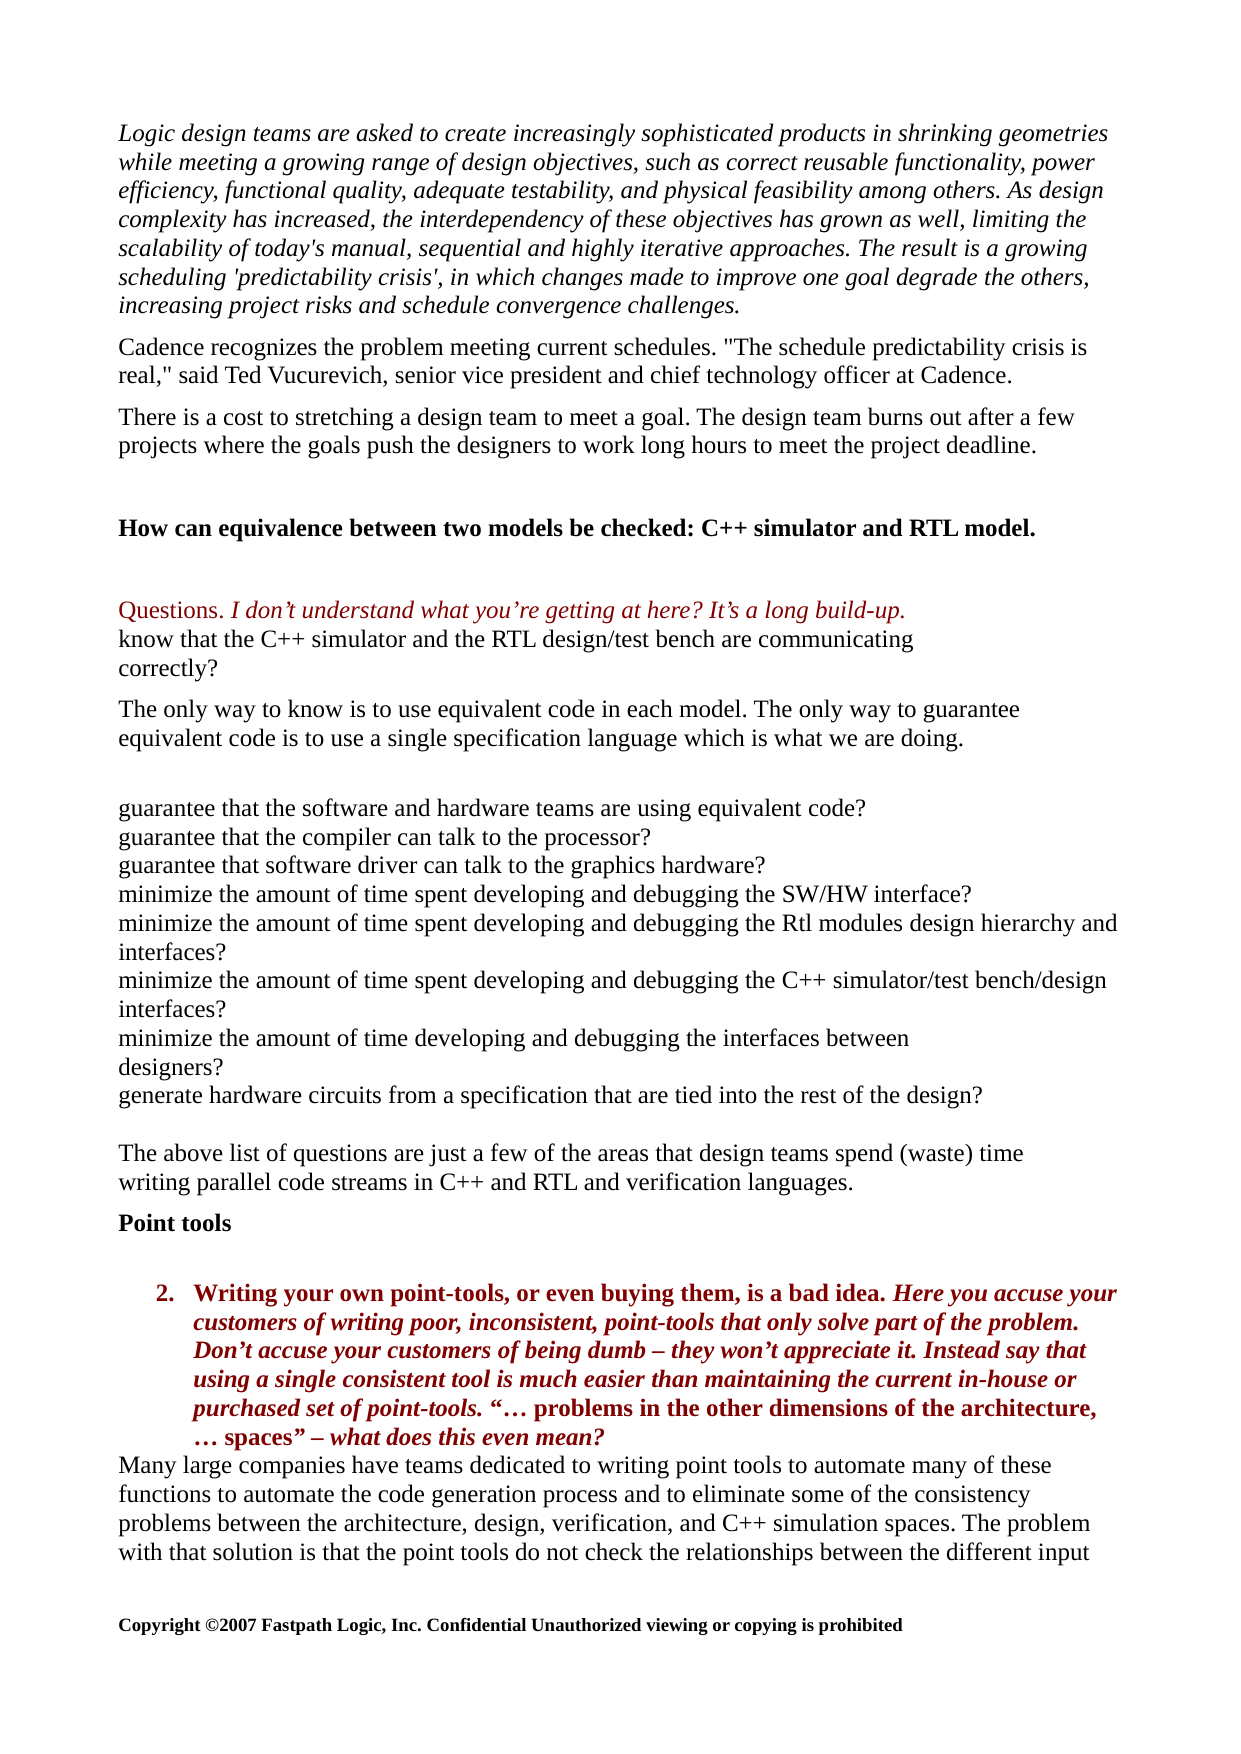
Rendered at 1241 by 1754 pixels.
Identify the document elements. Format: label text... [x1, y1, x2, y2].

text How can equivalence between two models be checked: C++ simulator and RTL model. [118, 513, 1122, 542]
text Point tools [118, 1208, 1122, 1237]
text The only way to know is to use equivalent code in each model. The only way to guarantee equivalent code is to use a single specification language which is what we are doing. [118, 694, 1122, 752]
text guarantee that the software and hardware teams are using equivalent code? guarantee that the compiler can talk to the processor? guarantee that software driver can talk to the graphics hardware? minimize the amount of time spent developing and debugging the SW/HW interface? minimize the amount of time spent developing and debugging the Rtl modules design hierarchy and interfaces? minimize the amount of time spent developing and debugging the C++ simulator/test bench/design interfaces? minimize the amount of time developing and debugging the interfaces between designers? generate hardware circuits from a specification that are tied into the rest of the design? The above list of questions are just a few of the areas that design teams spend (waste) time writing parallel code streams in C++ and RTL and verification languages. [118, 764, 1122, 1196]
text Logic design teams are asked to create increasingly sophisticated products in shrinking geometries while meeting a growing range of design objectives, such as correct reusable functionality, power efficiency, functional quality, adequate testability, and physical feasibility among others. As design complexity has increased, the interdependency of these objectives has grown as well, limiting the scalability of today's manual, sequential and highly iterative approaches. The result is a growing scheduling 'predictability crisis', in which changes made to improve one goal degrade the others, increasing project risks and schedule convergence challenges. [118, 118, 1122, 319]
list Writing your own point-tools, or even buying them, is a bad idea. Here you accuse your customers of writing poor, inconsistent, point-tools that only solve part of the problem. Don’t accuse your customers of being dumb – they won’t appreciate it. Instead say that using a single consistent tool is much easier than maintaining the current in-house or purchased set of point-tools. “… problems in the other dimensions of the architecture, … spaces” – what does this even mean? [156, 1278, 1122, 1451]
text Cadence recognizes the problem meeting current schedules. "The schedule predictability crisis is real," said Ted Vucurevich, senior vice president and chief technology officer at Cadence. [118, 332, 1122, 389]
text Questions. I don’t understand what you’re getting at here? It’s a long build-up. know that the C++ simulator and the RTL design/test bench are communicating correctly? [118, 596, 1122, 682]
text There is a cost to stretching a design team to meet a goal. The design team burns out after a few projects where the goals push the designers to work long hours to meet the project deadline. [118, 402, 1122, 459]
text Many large companies have teams dedicated to writing point tools to automate many of these functions to automate the code generation process and to eliminate some of the consistency problems between the architecture, design, verification, and C++ simulation spaces. The problem with that solution is that the point tools do not check the relationships between the different input [118, 1451, 1122, 1566]
